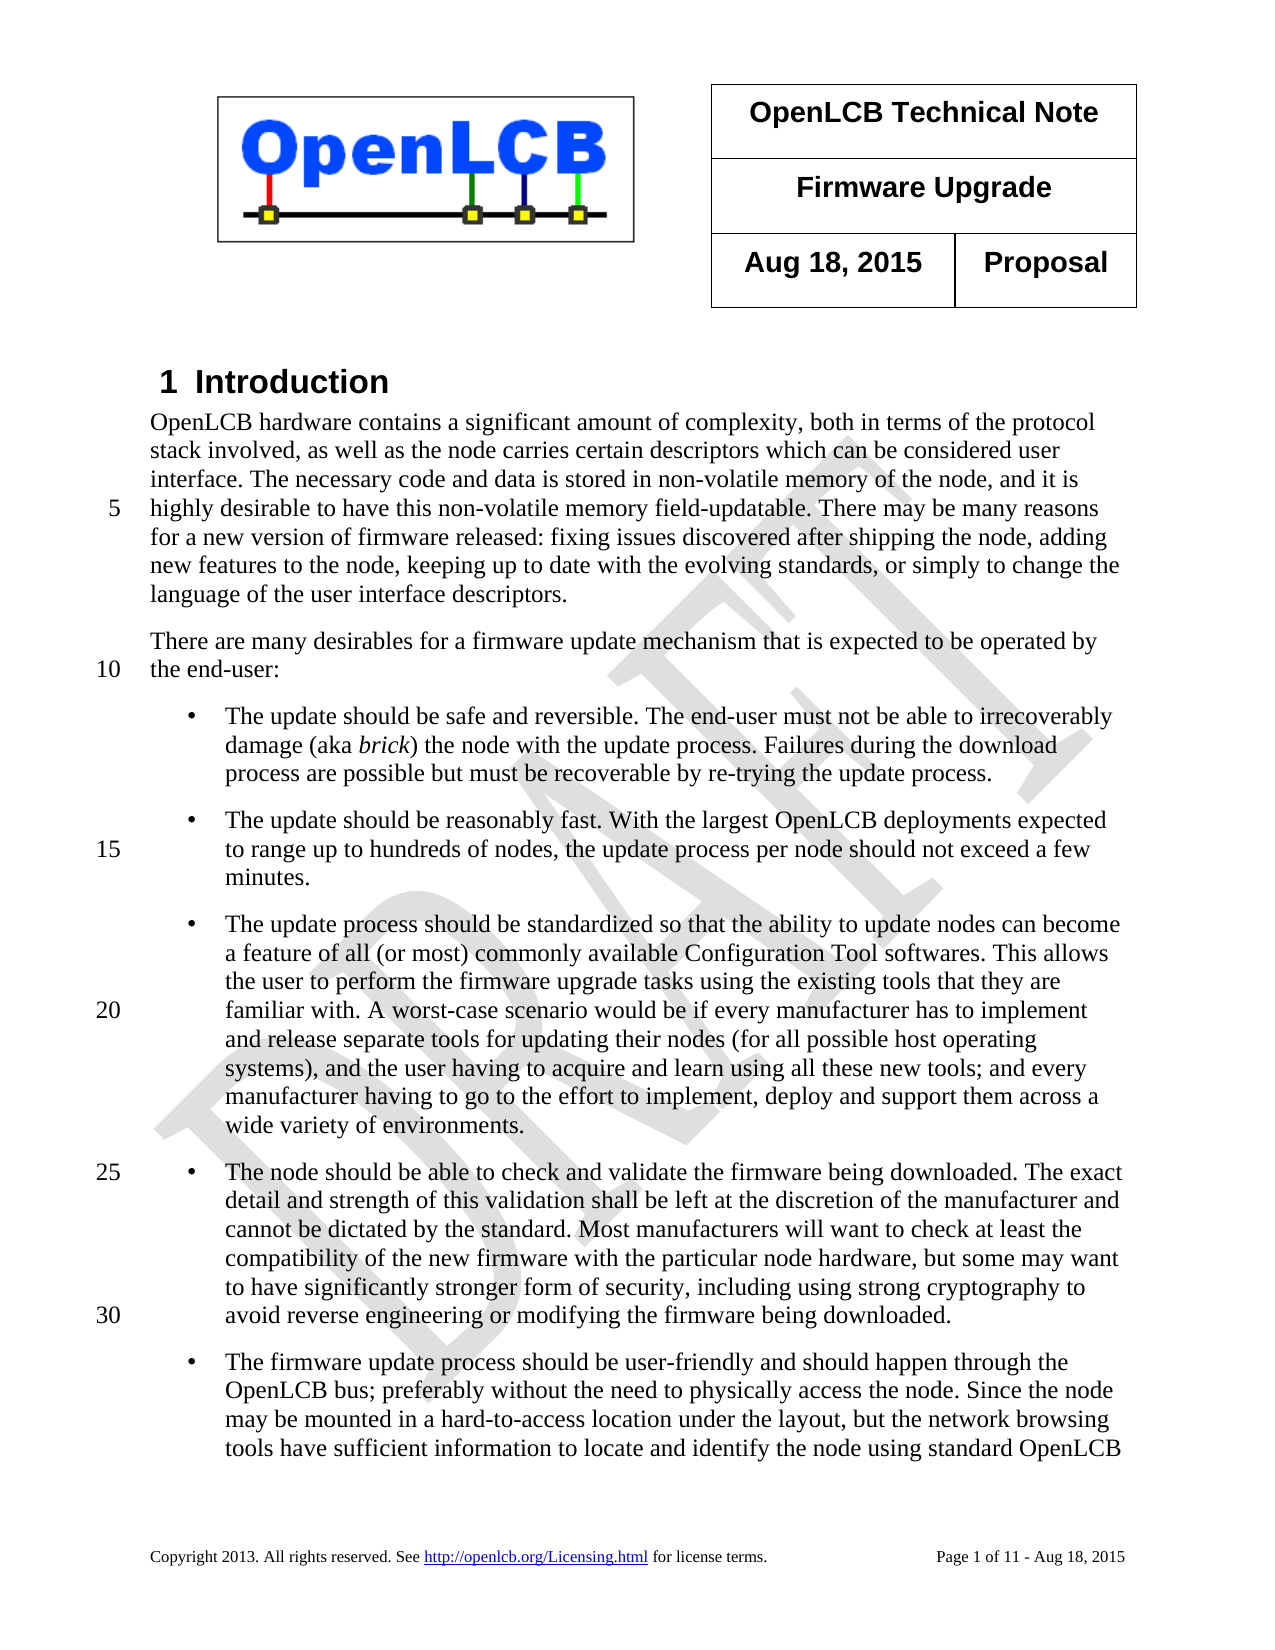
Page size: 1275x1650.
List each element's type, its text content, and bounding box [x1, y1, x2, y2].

list The update should be safe and reversible. The end-user must not be able to irrecoverably damage (aka brick) the node with the update process. Failures during the download process are possible but must be recoverable by re-trying the update process. [1012, 701, 1125, 787]
list The update should be reasonably fast. With the largest OpenLCB deployments expected to range up to hundreds of nodes, the update process per node should not exceed a few minutes. [187, 805, 593, 891]
text There are many desirables for a firmware update mechanism that is expected to be operated by the end-user: [665, 626, 950, 683]
text There are many desirables for a firmware update mechanism that is expected to be operated by the end-user: [150, 626, 655, 683]
list The update should be reasonably fast. With the largest OpenLCB deployments expected to range up to hundreds of nodes, the update process per node should not exceed a few minutes. [614, 805, 857, 891]
list The node should be able to check and validate the firmware being downloaded. The exact detail and strength of this validation shall be left at the discretion of the manufacturer and cannot be dictated by the standard. Most manufacturers will want to check at least the compatibility of the new firmware with the particular node hardware, but some may want to have significantly stronger form of security, including using strong cryptography to avoid reverse engineering or modifying the firmware being downloaded. [187, 1157, 388, 1329]
list The node should be able to check and validate the firmware being downloaded. The exact detail and strength of this validation shall be left at the discretion of the manufacturer and cannot be dictated by the standard. Most manufacturers will want to check at least the compatibility of the new firmware with the particular node hardware, but some may want to have significantly stronger form of security, including using strong cryptography to avoid reverse engineering or modifying the firmware being downloaded. [260, 1157, 494, 1329]
list The node should be able to check and validate the firmware being downloaded. The exact detail and strength of this validation shall be left at the discretion of the manufacturer and cannot be dictated by the standard. Most manufacturers will want to check at least the compatibility of the new firmware with the particular node hardware, but some may want to have significantly stronger form of security, including using strong cryptography to avoid reverse engineering or modifying the firmware being downloaded. [461, 1157, 1125, 1329]
text There are many desirables for a firmware update mechanism that is expected to be operated by the end-user: [937, 626, 1125, 683]
list The update should be safe and reversible. The end-user must not be able to irrecoverably damage (aka brick) the node with the update process. Failures during the download process are possible but must be recoverable by re-trying the update process. [800, 701, 1033, 787]
list The update should be safe and reversible. The end-user must not be able to irrecoverably damage (aka brick) the node with the update process. Failures during the download process are possible but must be recoverable by re-trying the update process. [187, 701, 753, 787]
list The update should be reasonably fast. With the largest OpenLCB deployments expected to range up to hundreds of nodes, the update process per node should not exceed a few minutes. [815, 805, 1125, 891]
list The update should be safe and reversible. The end-user must not be able to irrecoverably damage (aka brick) the node with the update process. Failures during the download process are possible but must be recoverable by re-trying the update process. [711, 701, 819, 769]
list The update process should be standardized so that the ability to update nodes can become a feature of all (or most) commonly available Configuration Tool softwares. This allows the user to perform the firmware upgrade tasks using the existing tools that they are familiar with. A worst-case scenario would be if every manufacturer has to implement and release separate tools for updating their nodes (for all possible host operating systems), and the user having to acquire and learn using all these new tools; and every manufacturer having to go to the effort to implement, deploy and support them across a wide variety of environments. [466, 909, 721, 1110]
text OpenLCB hardware contains a significant amount of complexity, both in terms of the protocol stack involved, as well as the node carries certain descriptors which can be considered user interface. The necessary code and data is stored in non-volatile memory of the node, and it is highly desirable to have this non-volatile memory field-updatable. There may be many reasons for a new version of firmware released: fixing issues discovered after shipping the node, adding new features to the node, keeping up to date with the evolving standards, or simply to change the language of the user interface descriptors. [150, 407, 1125, 608]
subtitle Introduction [150, 362, 1125, 401]
list The update should be reasonably fast. With the largest OpenLCB deployments expected to range up to hundreds of nodes, the update process per node should not exceed a few minutes. [553, 805, 684, 891]
list The firmware update process should be user-friendly and should happen through the OpenLCB bus; preferably without the need to physically access the node. Since the node may be mounted in a hard-to-access location under the layout, but the network browsing tools have sufficient information to locate and identify the node using standard OpenLCB [187, 1347, 1125, 1462]
picture [216, 95, 636, 244]
list The update process should be standardized so that the ability to update nodes can become a feature of all (or most) commonly available Configuration Tool softwares. This allows the user to perform the firmware upgrade tasks using the existing tools that they are familiar with. A worst-case scenario would be if every manufacturer has to implement and release separate tools for updating their nodes (for all possible host operating systems), and the user having to acquire and learn using all these new tools; and every manufacturer having to go to the effort to implement, deploy and support them across a wide variety of environments. [187, 909, 508, 1139]
list The update process should be standardized so that the ability to update nodes can become a feature of all (or most) commonly available Configuration Tool softwares. This allows the user to perform the firmware upgrade tasks using the existing tools that they are familiar with. A worst-case scenario would be if every manufacturer has to implement and release separate tools for updating their nodes (for all possible host operating systems), and the user having to acquire and learn using all these new tools; and every manufacturer having to go to the effort to implement, deploy and support them across a wide variety of environments. [669, 909, 1125, 1139]
list The update process should be standardized so that the ability to update nodes can become a feature of all (or most) commonly available Configuration Tool softwares. This allows the user to perform the firmware upgrade tasks using the existing tools that they are familiar with. A worst-case scenario would be if every manufacturer has to implement and release separate tools for updating their nodes (for all possible host operating systems), and the user having to acquire and learn using all these new tools; and every manufacturer having to go to the effort to implement, deploy and support them across a wide variety of environments. [367, 921, 515, 1070]
